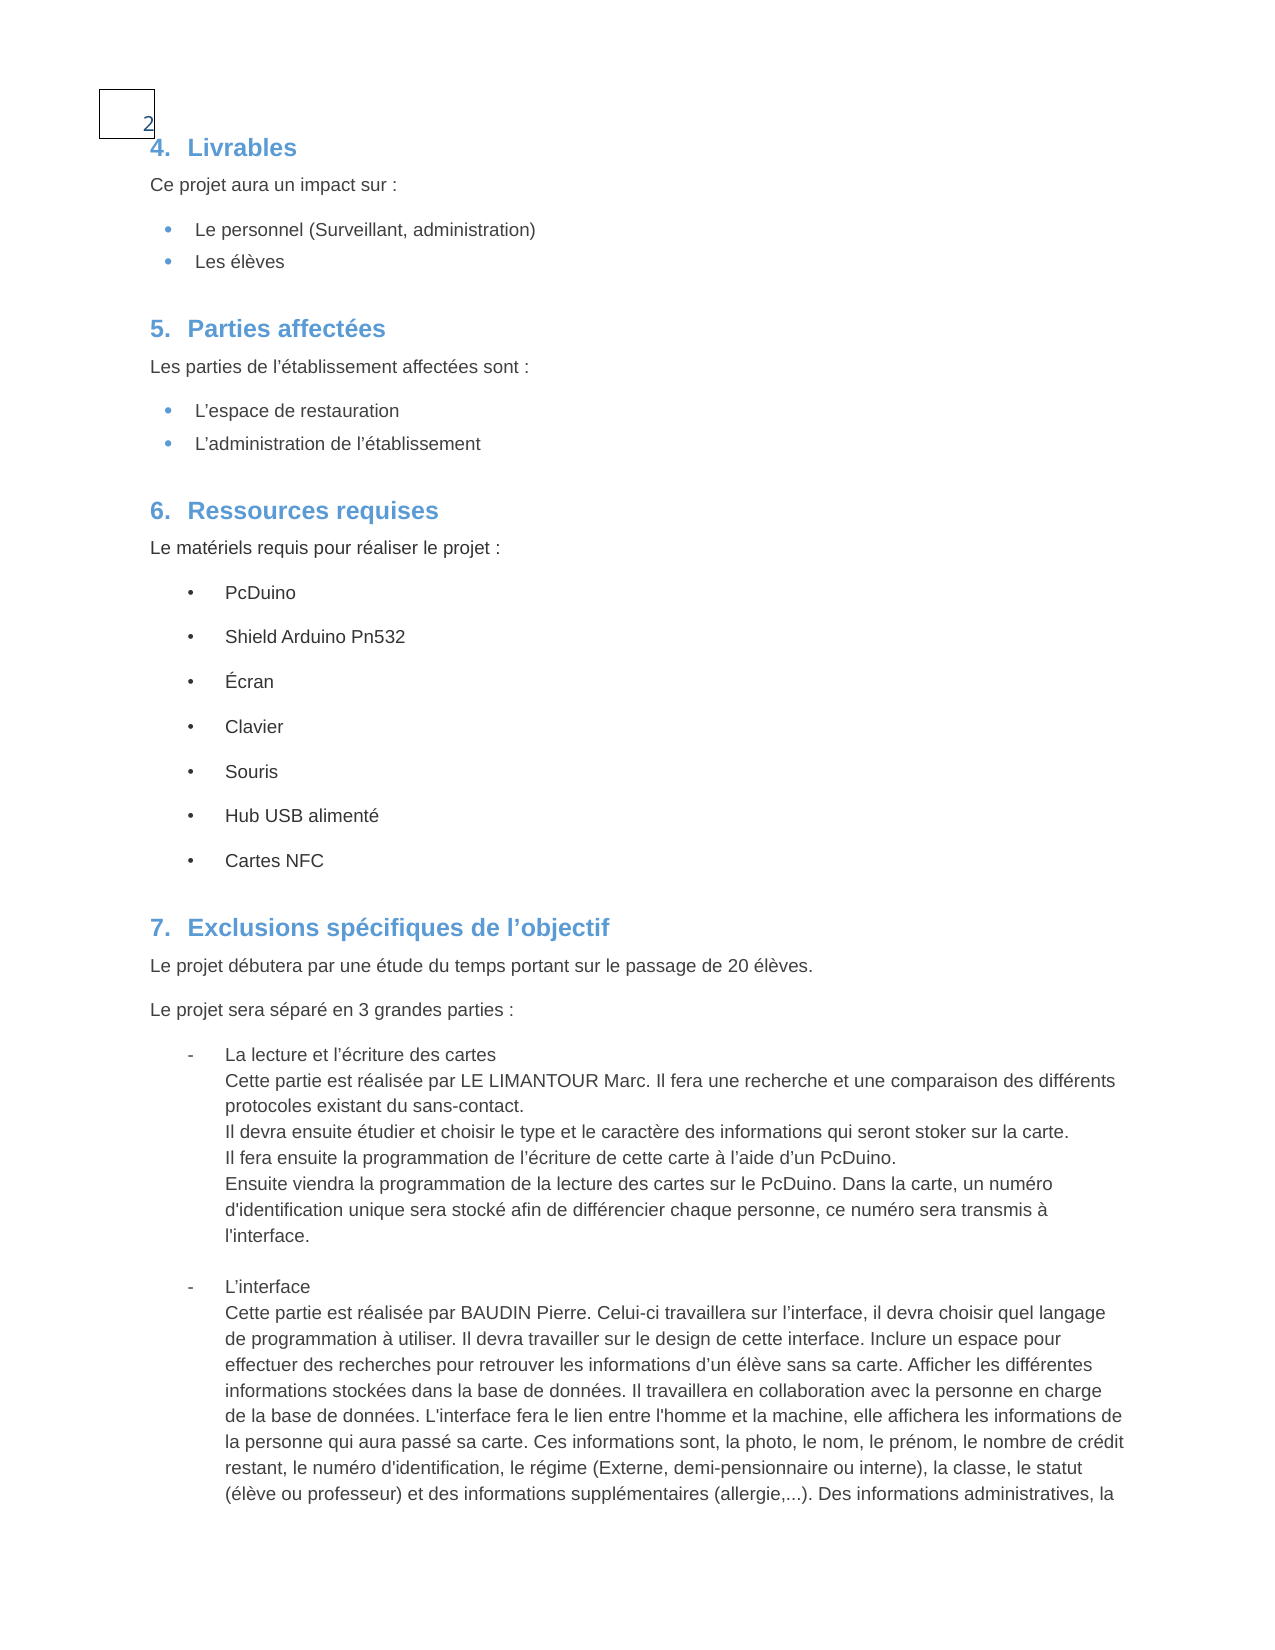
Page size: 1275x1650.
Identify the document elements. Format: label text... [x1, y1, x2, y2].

list Shield Arduino Pn532 [187, 626, 1125, 648]
list Cette partie est réalisée par LE LIMANTOUR Marc. Il fera une recherche et une comparaison des différents protocoles existant du sans-contact. [225, 1069, 1125, 1117]
text Le projet débutera par une étude du temps portant sur le passage de 20 élèves. [150, 954, 1125, 976]
text Les parties de l’établissement affectées sont : [150, 356, 1125, 377]
list PcDuino [187, 582, 1125, 603]
subtitle Parties affectées [150, 314, 1125, 343]
list L’espace de restauration [165, 400, 1125, 422]
text Le projet sera séparé en 3 grandes parties : [150, 999, 1125, 1021]
list Souris [187, 760, 1125, 782]
list Le personnel (Surveillant, administration) [165, 219, 1125, 240]
list L’administration de l’établissement [165, 432, 1125, 454]
subtitle Exclusions spécifiques de l’objectif [150, 913, 1125, 942]
list Hub USB alimenté [187, 805, 1125, 827]
list Cette partie est réalisée par BAUDIN Pierre. Celui-ci travaillera sur l’interface, il devra choisir quel langage de programmation à utiliser. Il devra travailler sur le design de cette interface. Inclure un espace pour effectuer des recherches pour retrouver les informations d’un élève sans sa carte. Afficher les différentes informations stockées dans la base de données. Il travaillera en collaboration avec la personne en charge de la base de données. L'interface fera le lien entre l'homme et la machine, elle affichera les informations de la personne qui aura passé sa carte. Ces informations sont, la photo, le nom, le prénom, le nombre de crédit restant, le numéro d'identification, le régime (Externe, demi-pensionnaire ou interne), la classe, le statut (élève ou professeur) et des informations supplémentaires (allergie,...). Des informations administratives, la [225, 1302, 1125, 1504]
list Ensuite viendra la programmation de la lecture des cartes sur le PcDuino. Dans la carte, un numéro d'identification unique sera stocké afin de différencier chaque personne, ce numéro sera transmis à l'interface. [225, 1173, 1125, 1246]
text Le matériels requis pour réaliser le projet : [150, 537, 1125, 559]
list Il fera ensuite la programmation de l’écriture de cette carte à l’aide d’un PcDuino. [225, 1147, 1125, 1168]
list Clavier [187, 716, 1125, 737]
subtitle Livrables [150, 133, 1125, 162]
subtitle Ressources requises [150, 496, 1125, 524]
list Les élèves [165, 251, 1125, 273]
list Écran [187, 671, 1125, 693]
text Ce projet aura un impact sur : [150, 174, 1125, 196]
list La lecture et l’écriture des cartes [187, 1044, 1125, 1065]
list Il devra ensuite étudier et choisir le type et le caractère des informations qui seront stoker sur la carte. [225, 1121, 1125, 1143]
list Cartes NFC [187, 850, 1125, 871]
list L’interface [187, 1276, 1125, 1298]
